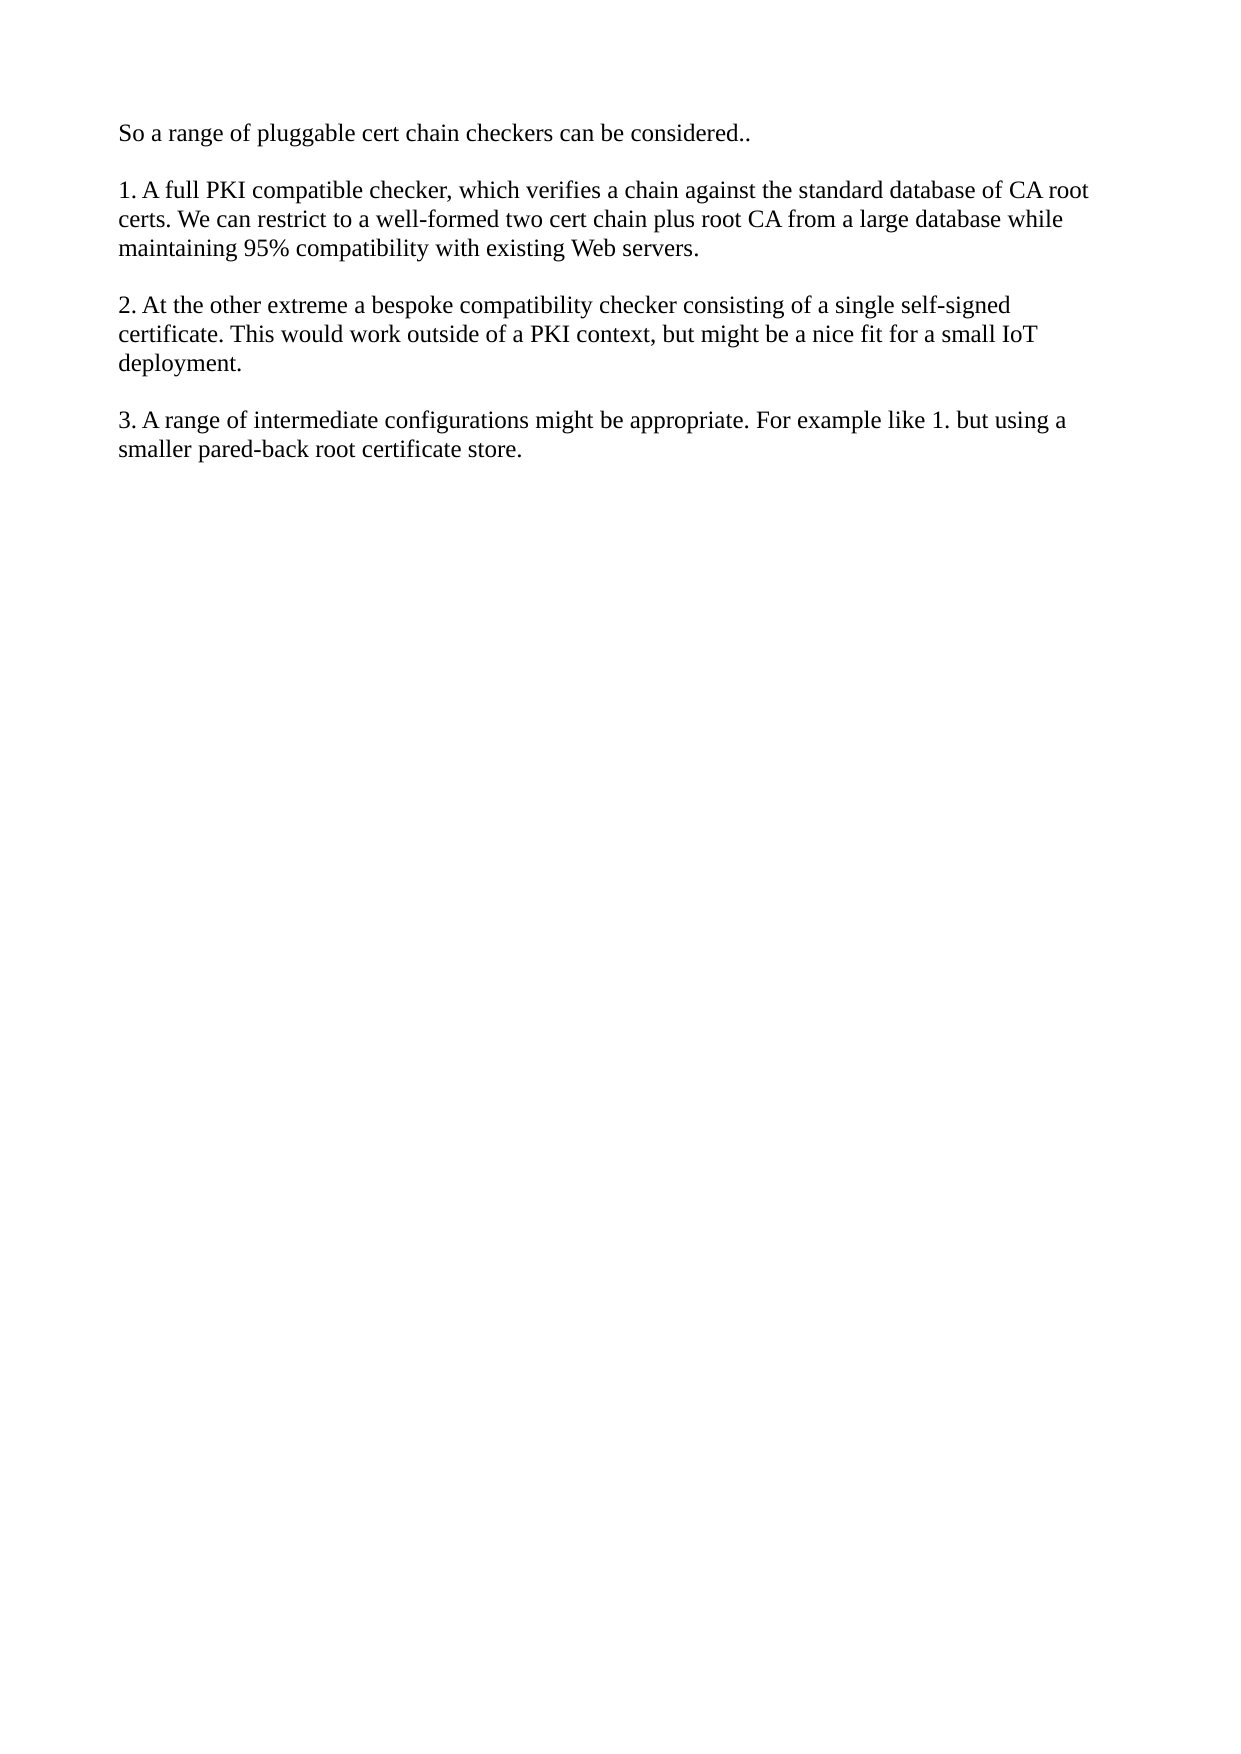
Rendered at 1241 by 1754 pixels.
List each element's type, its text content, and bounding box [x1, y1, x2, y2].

text 3. A range of intermediate configurations might be appropriate. For example like 1. but using a smaller pared-back root certificate store. [118, 406, 1122, 463]
text 2. At the other extreme a bespoke compatibility checker consisting of a single self-signed certificate. This would work outside of a PKI context, but might be a nice fit for a small IoT deployment. [118, 291, 1122, 377]
text 1. A full PKI compatible checker, which verifies a chain against the standard database of CA root certs. We can restrict to a well-formed two cert chain plus root CA from a large database while maintaining 95% compatibility with existing Web servers. [118, 176, 1122, 262]
text So a range of pluggable cert chain checkers can be considered.. [118, 118, 1122, 147]
